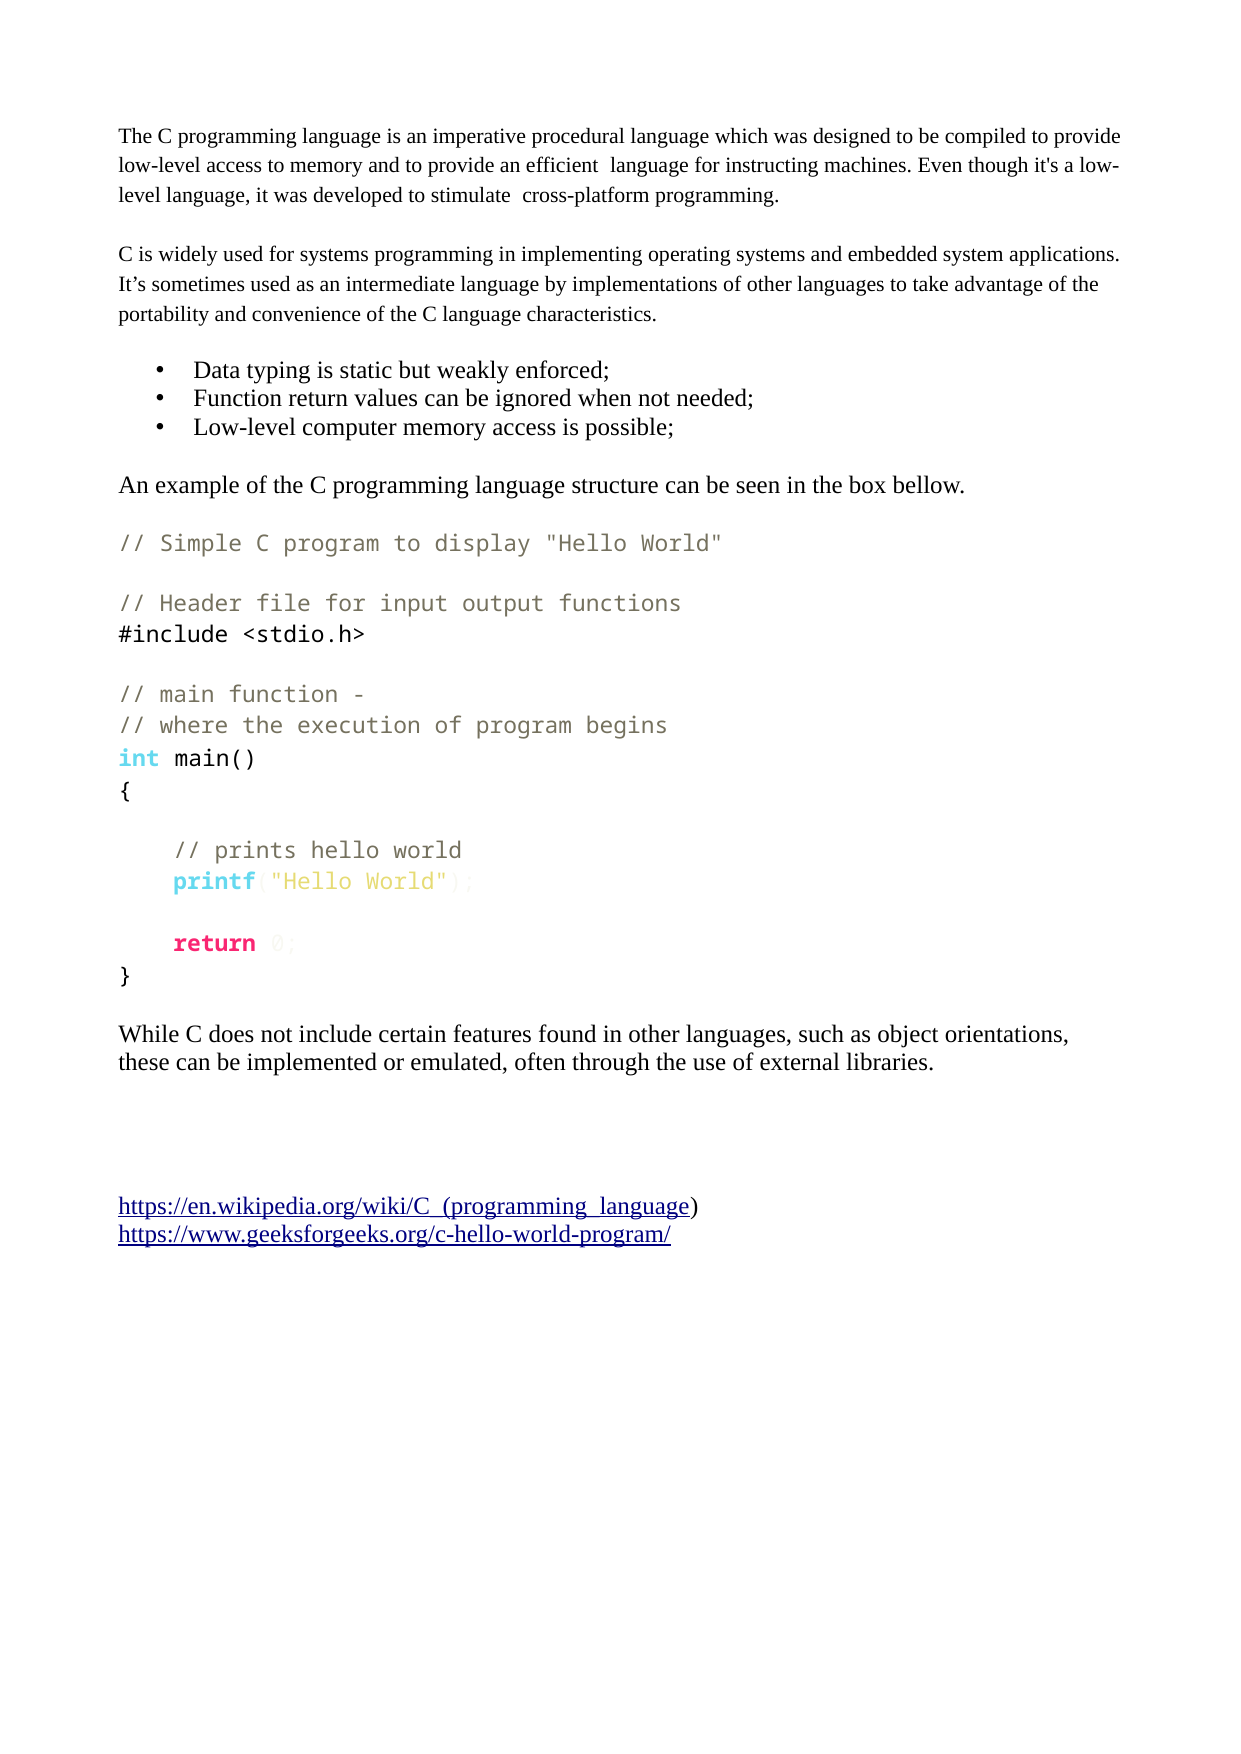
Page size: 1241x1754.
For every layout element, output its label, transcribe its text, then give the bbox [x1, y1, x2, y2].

text return 0; [118, 924, 1122, 959]
text An example of the C programming language structure can be seen in the box bellow. [118, 470, 1122, 498]
text https://www.geeksforgeeks.org/c-hello-world-program/ [118, 1219, 1122, 1248]
text printf("Hello World"); [118, 865, 1122, 896]
list Low-level computer memory access is possible; [156, 412, 1122, 441]
text } [118, 959, 1122, 990]
text https://en.wikipedia.org/wiki/C_(programming_language) [118, 1191, 1122, 1219]
text int main() [118, 740, 1122, 774]
list Function return values can be ignored when not needed; [156, 383, 1122, 412]
list Data typing is static but weakly enforced; [156, 355, 1122, 383]
text // Simple C program to display "Hello World" [118, 527, 1122, 558]
text The C programming language is an imperative procedural language which was designed to be compiled to provide low-level access to memory and to provide an efficient language for instructing machines. Even though it's a low-level language, it was developed to stimulate cross-platform programming. [118, 118, 1122, 207]
text C is widely used for systems programming in implementing operating systems and embedded system applications. It’s sometimes used as an intermediate language by implementations of other languages to take advantage of the portability and convenience of the C language characteristics. [118, 237, 1122, 326]
text #include <stdio.h> [118, 618, 1122, 649]
text { [118, 774, 1122, 805]
text // prints hello world [118, 834, 1122, 865]
text // main function - [118, 678, 1122, 709]
text // where the execution of program begins [118, 709, 1122, 740]
text // Header file for input output functions [118, 587, 1122, 618]
text While C does not include certain features found in other languages, such as object orientations, these can be implemented or emulated, often through the use of external libraries. [118, 1019, 1122, 1076]
